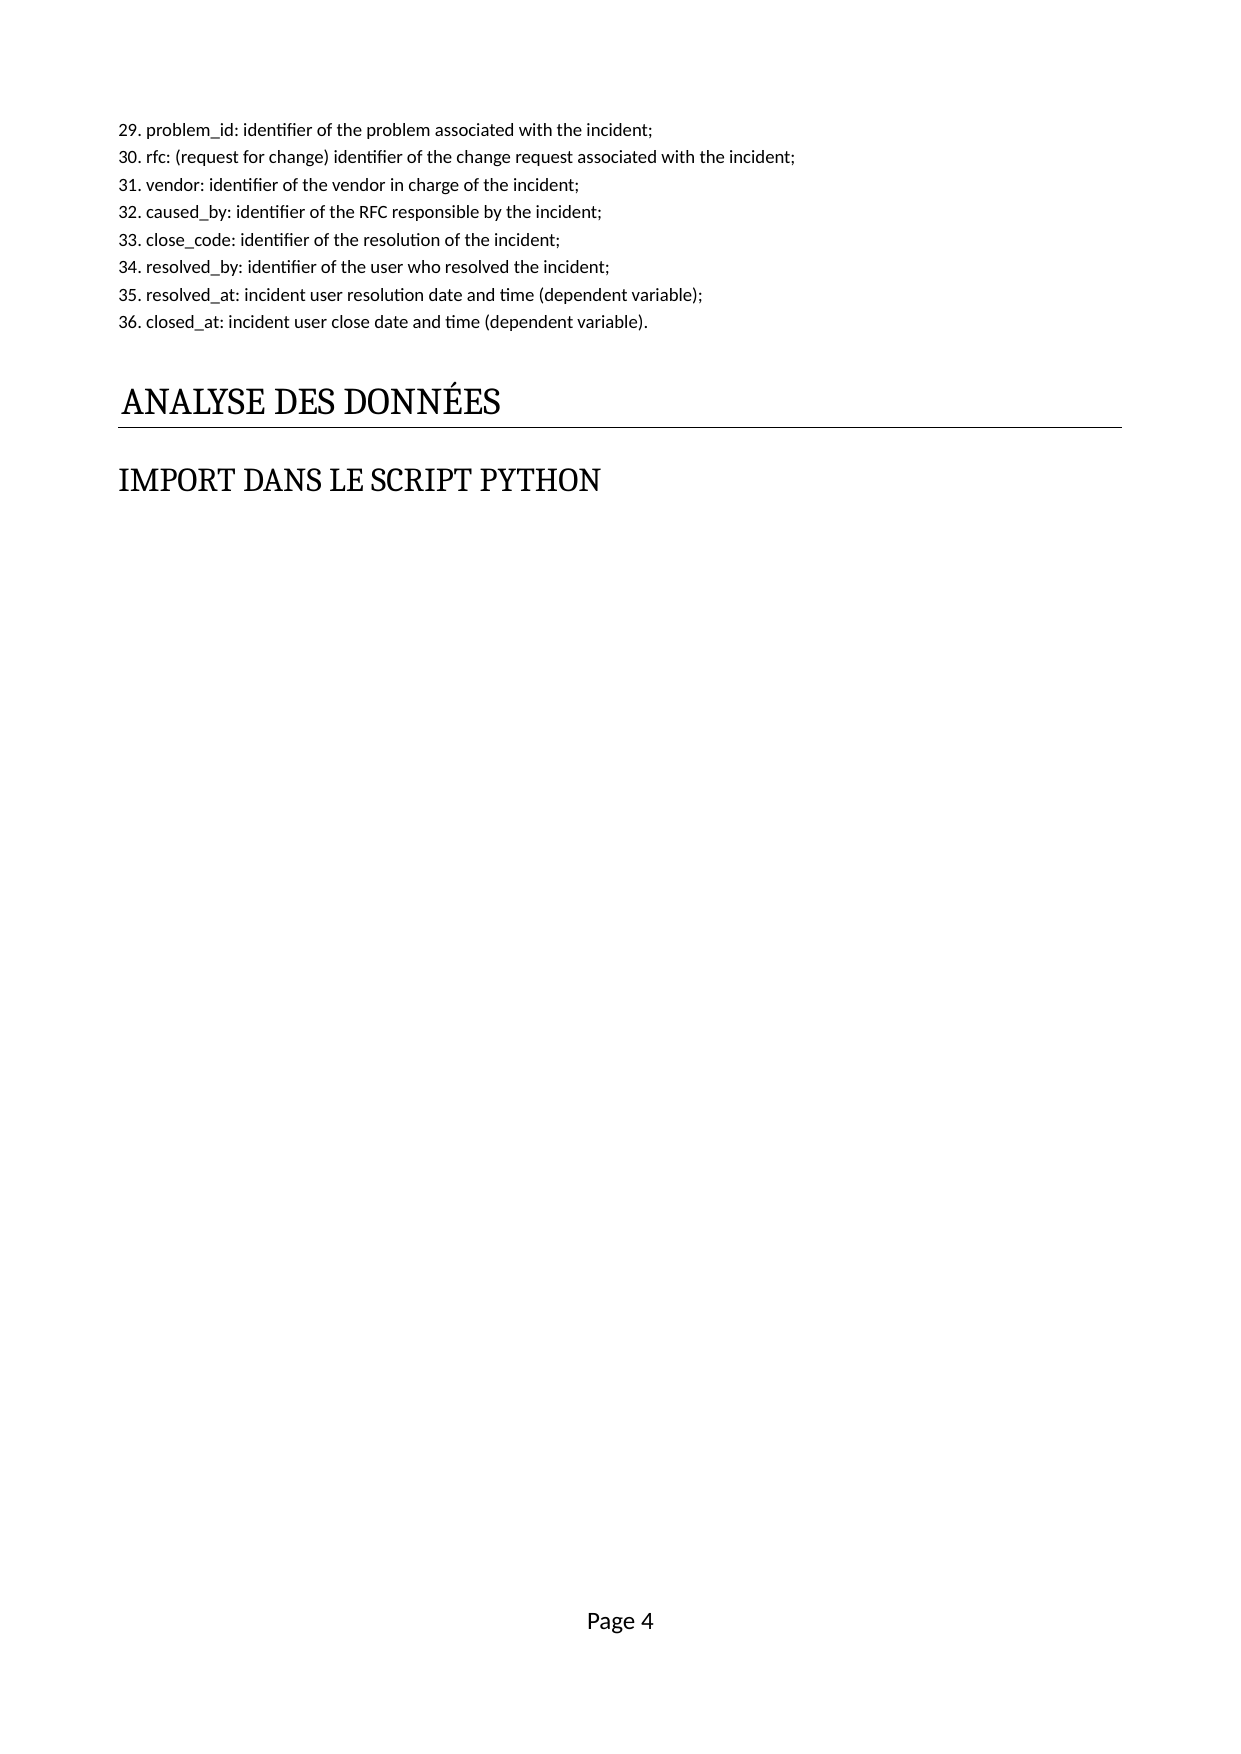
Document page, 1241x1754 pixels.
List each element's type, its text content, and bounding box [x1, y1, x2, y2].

subtitle Import dans le script python [118, 461, 1122, 499]
text 29. problem_id: identifier of the problem associated with the incident; 30. rfc: (request for change) identifier of the change request associated with the incident; 31. vendor: identifier of the vendor in charge of the incident; 32. caused_by: identifier of the RFC responsible by the incident; 33. close_code: identifier of the resolution of the incident; 34. resolved_by: identifier of the user who resolved the incident; 35. resolved_at: incident user resolution date and time (dependent variable); 36. closed_at: incident user close date and time (dependent variable). [118, 118, 1122, 333]
subtitle Analyse des données [118, 378, 1122, 427]
